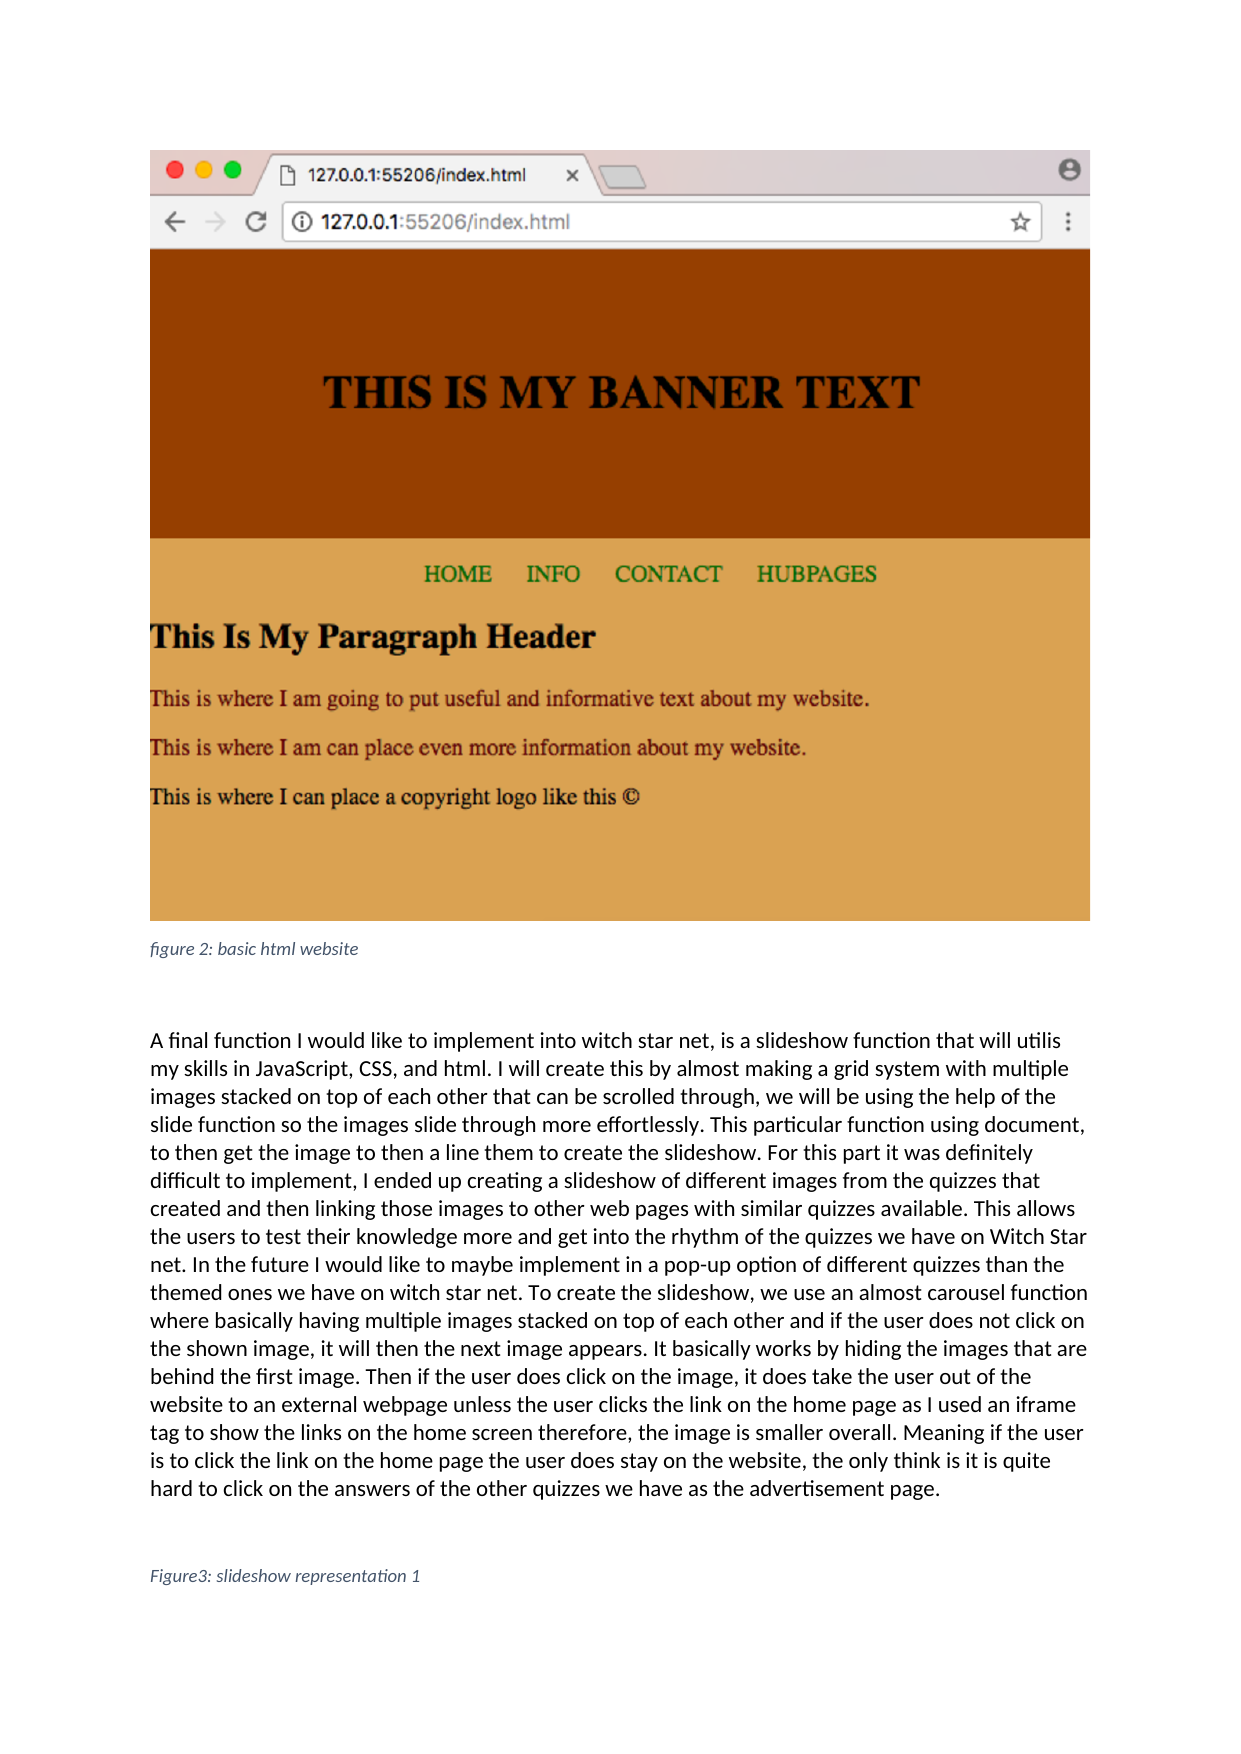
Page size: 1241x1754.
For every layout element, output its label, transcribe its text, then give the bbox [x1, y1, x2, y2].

text A final function I would like to implement into witch star net, is a slideshow function that will utilis my skills in JavaScript, CSS, and html. I will create this by almost making a grid system with multiple images stacked on top of each other that can be scrolled through, we will be using the help of the slide function so the images slide through more effortlessly. This particular function using document, to then get the image to then a line them to create the slideshow. For this part it was definitely difficult to implement, I ended up creating a slideshow of different images from the quizzes that created and then linking those images to other web pages with similar quizzes available. This allows the users to test their knowledge more and get into the rhythm of the quizzes we have on Witch Star net. In the future I would like to maybe implement in a pop-up option of different quizzes than the themed ones we have on witch star net. To create the slideshow, we use an almost carousel function where basically having multiple images stacked on top of each other and if the user does not click on the shown image, it will then the next image appears. It basically works by hiding the images that are behind the first image. Then if the user does click on the image, it does take the user out of the website to an external webpage unless the user clicks the link on the home page as I used an iframe tag to show the links on the home screen therefore, the image is smaller overall. Meaning if the user is to click the link on the home page the user does stay on the website, the only think is it is quite hard to click on the answers of the other quizzes we have as the advertisement page. [150, 1026, 1090, 1502]
text figure 2: basic html website [150, 938, 1090, 961]
text Figure3: slideshow representation 1 [150, 1564, 1090, 1587]
